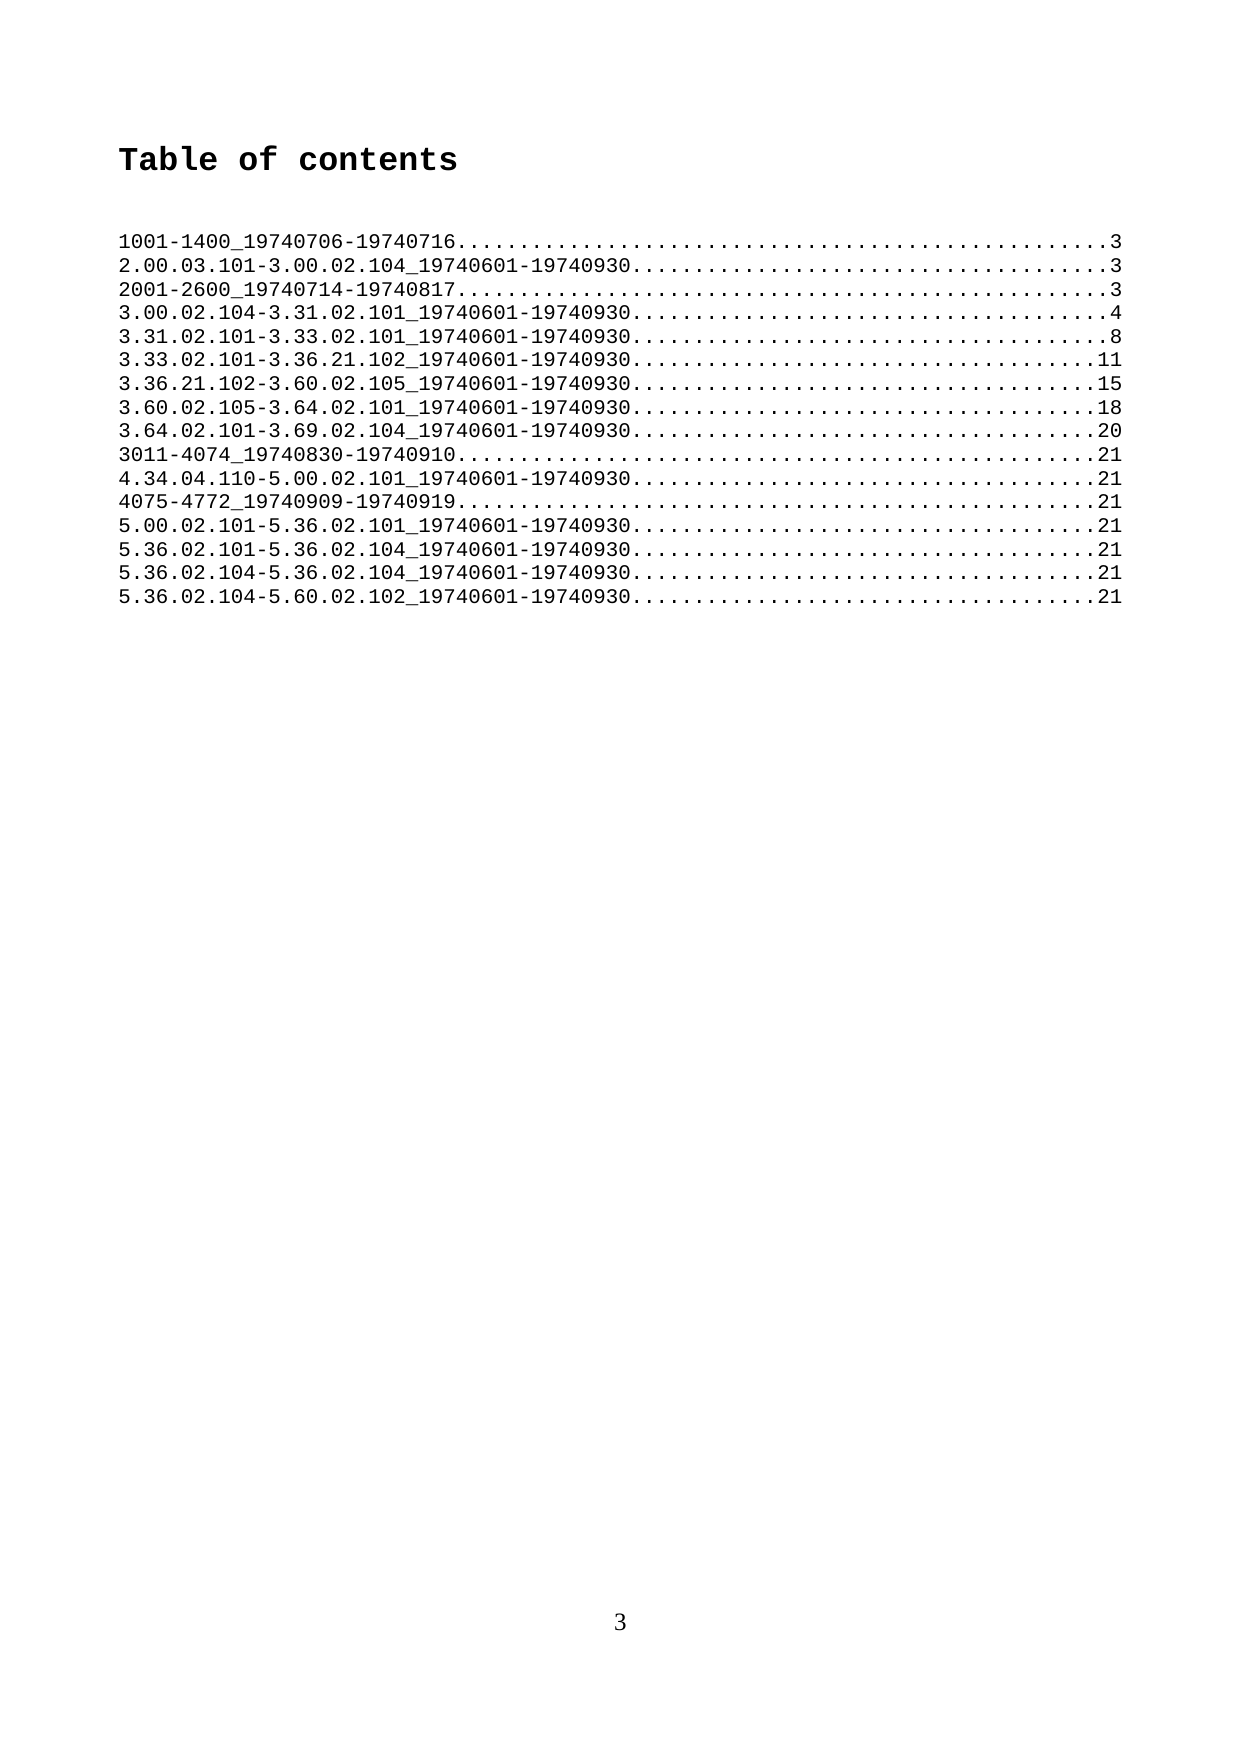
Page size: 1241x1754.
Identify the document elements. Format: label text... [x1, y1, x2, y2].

subtitle Table of contents [118, 143, 1122, 219]
text 3.00.02.104-3.31.02.101_19740601-19740930 4 [118, 302, 1122, 326]
text 5.36.02.104-5.36.02.104_19740601-19740930 21 [118, 562, 1122, 586]
text 3.60.02.105-3.64.02.101_19740601-19740930 18 [118, 397, 1122, 420]
text 4075-4772_19740909-19740919 21 [118, 491, 1122, 515]
text 5.00.02.101-5.36.02.101_19740601-19740930 21 [118, 515, 1122, 539]
text 3.31.02.101-3.33.02.101_19740601-19740930 8 [118, 326, 1122, 349]
text 2.00.03.101-3.00.02.104_19740601-19740930 3 [118, 255, 1122, 278]
text 5.36.02.101-5.36.02.104_19740601-19740930 21 [118, 539, 1122, 562]
text 1001-1400_19740706-19740716 3 [118, 231, 1122, 255]
text 4.34.04.110-5.00.02.101_19740601-19740930 21 [118, 468, 1122, 491]
text 2001-2600_19740714-19740817 3 [118, 278, 1122, 302]
text 3.64.02.101-3.69.02.104_19740601-19740930 20 [118, 420, 1122, 444]
text 3011-4074_19740830-19740910 21 [118, 444, 1122, 468]
text 3.36.21.102-3.60.02.105_19740601-19740930 15 [118, 373, 1122, 397]
text 3.33.02.101-3.36.21.102_19740601-19740930 11 [118, 349, 1122, 373]
text 5.36.02.104-5.60.02.102_19740601-19740930 21 [118, 586, 1122, 609]
